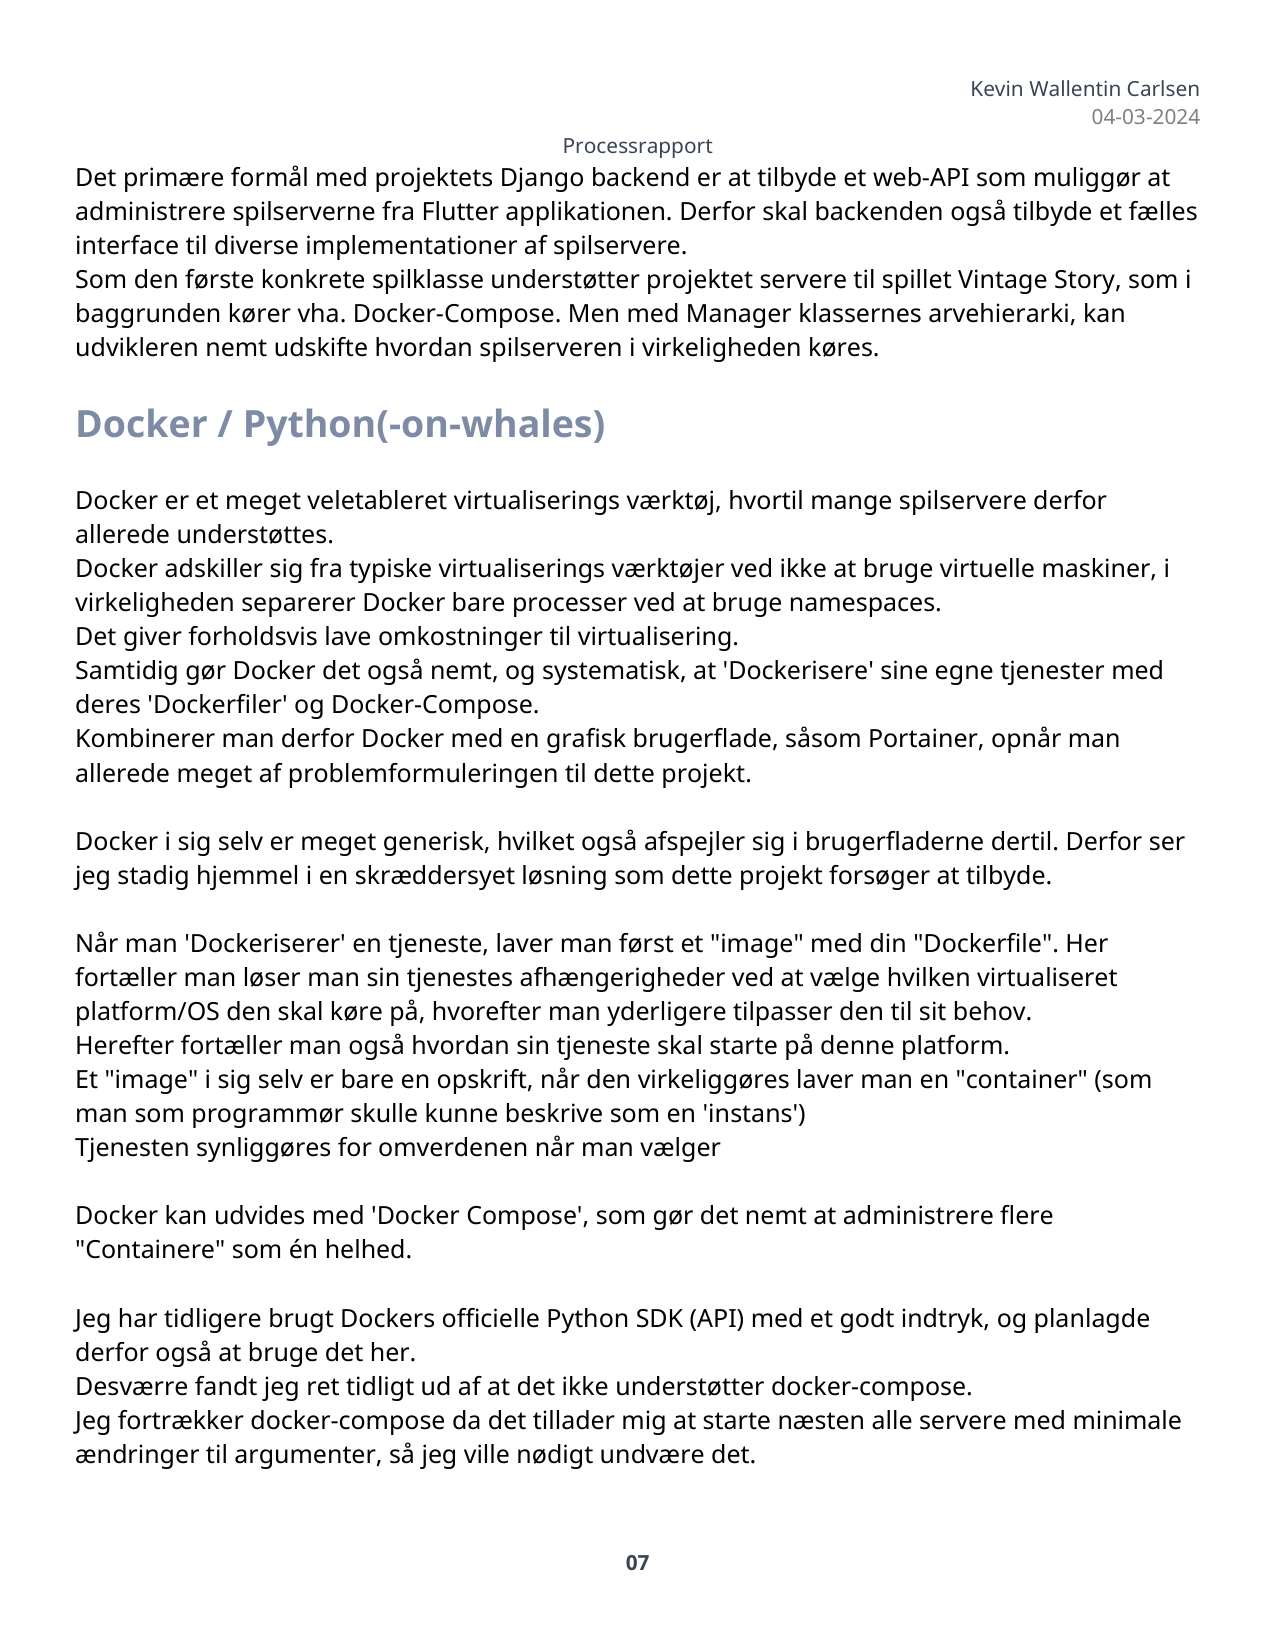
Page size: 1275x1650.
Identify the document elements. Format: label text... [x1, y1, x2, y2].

text Jeg fortrækker docker-compose da det tillader mig at starte næsten alle servere med minimale ændringer til argumenter, så jeg ville nødigt undvære det. [75, 1402, 1200, 1471]
text Et "image" i sig selv er bare en opskrift, når den virkeliggøres laver man en "container" (som man som programmør skulle kunne beskrive som en 'instans') [75, 1062, 1200, 1130]
text Jeg har tidligere brugt Dockers officielle Python SDK (API) med et godt indtryk, og planlagde derfor også at bruge det her. [75, 1300, 1200, 1368]
text Som den første konkrete spilklasse understøtter projektet servere til spillet Vintage Story, som i baggrunden kører vha. Docker-Compose. Men med Manager klassernes arvehierarki, kan udvikleren nemt udskifte hvordan spilserveren i virkeligheden køres. [75, 261, 1200, 363]
text Det giver forholdsvis lave omkostninger til virtualisering. [75, 619, 1200, 653]
text Docker kan udvides med 'Docker Compose', som gør det nemt at administrere flere "Containere" som én helhed. [75, 1198, 1200, 1266]
text Tjenesten synliggøres for omverdenen når man vælger [75, 1130, 1200, 1164]
subtitle Docker / Python(-on-whales) [75, 398, 1200, 449]
text Samtidig gør Docker det også nemt, og systematisk, at 'Dockerisere' sine egne tjenester med deres 'Dockerfiler' og Docker-Compose. [75, 653, 1200, 721]
text Docker i sig selv er meget generisk, hvilket også afspejler sig i brugerfladerne dertil. Derfor ser jeg stadig hjemmel i en skræddersyet løsning som dette projekt forsøger at tilbyde. [75, 823, 1200, 891]
text Det primære formål med projektets Django backend er at tilbyde et web-API som muliggør at administrere spilserverne fra Flutter applikationen. Derfor skal backenden også tilbyde et fælles interface til diverse implementationer af spilservere. [75, 159, 1200, 261]
text Når man 'Dockeriserer' en tjeneste, laver man først et "image" med din "Dockerfile". Her fortæller man løser man sin tjenestes afhængerigheder ved at vælge hvilken virtualiseret platform/OS den skal køre på, hvorefter man yderligere tilpasser den til sit behov. [75, 926, 1200, 1028]
text Docker adskiller sig fra typiske virtualiserings værktøjer ved ikke at bruge virtuelle maskiner, i virkeligheden separerer Docker bare processer ved at bruge namespaces. [75, 551, 1200, 619]
text Desværre fandt jeg ret tidligt ud af at det ikke understøtter docker-compose. [75, 1368, 1200, 1402]
text Docker er et meget veletableret virtualiserings værktøj, hvortil mange spilservere derfor allerede understøttes. [75, 483, 1200, 551]
text Herefter fortæller man også hvordan sin tjeneste skal starte på denne platform. [75, 1028, 1200, 1062]
text Kombinerer man derfor Docker med en grafisk brugerflade, såsom Portainer, opnår man allerede meget af problemformuleringen til dette projekt. [75, 721, 1200, 789]
